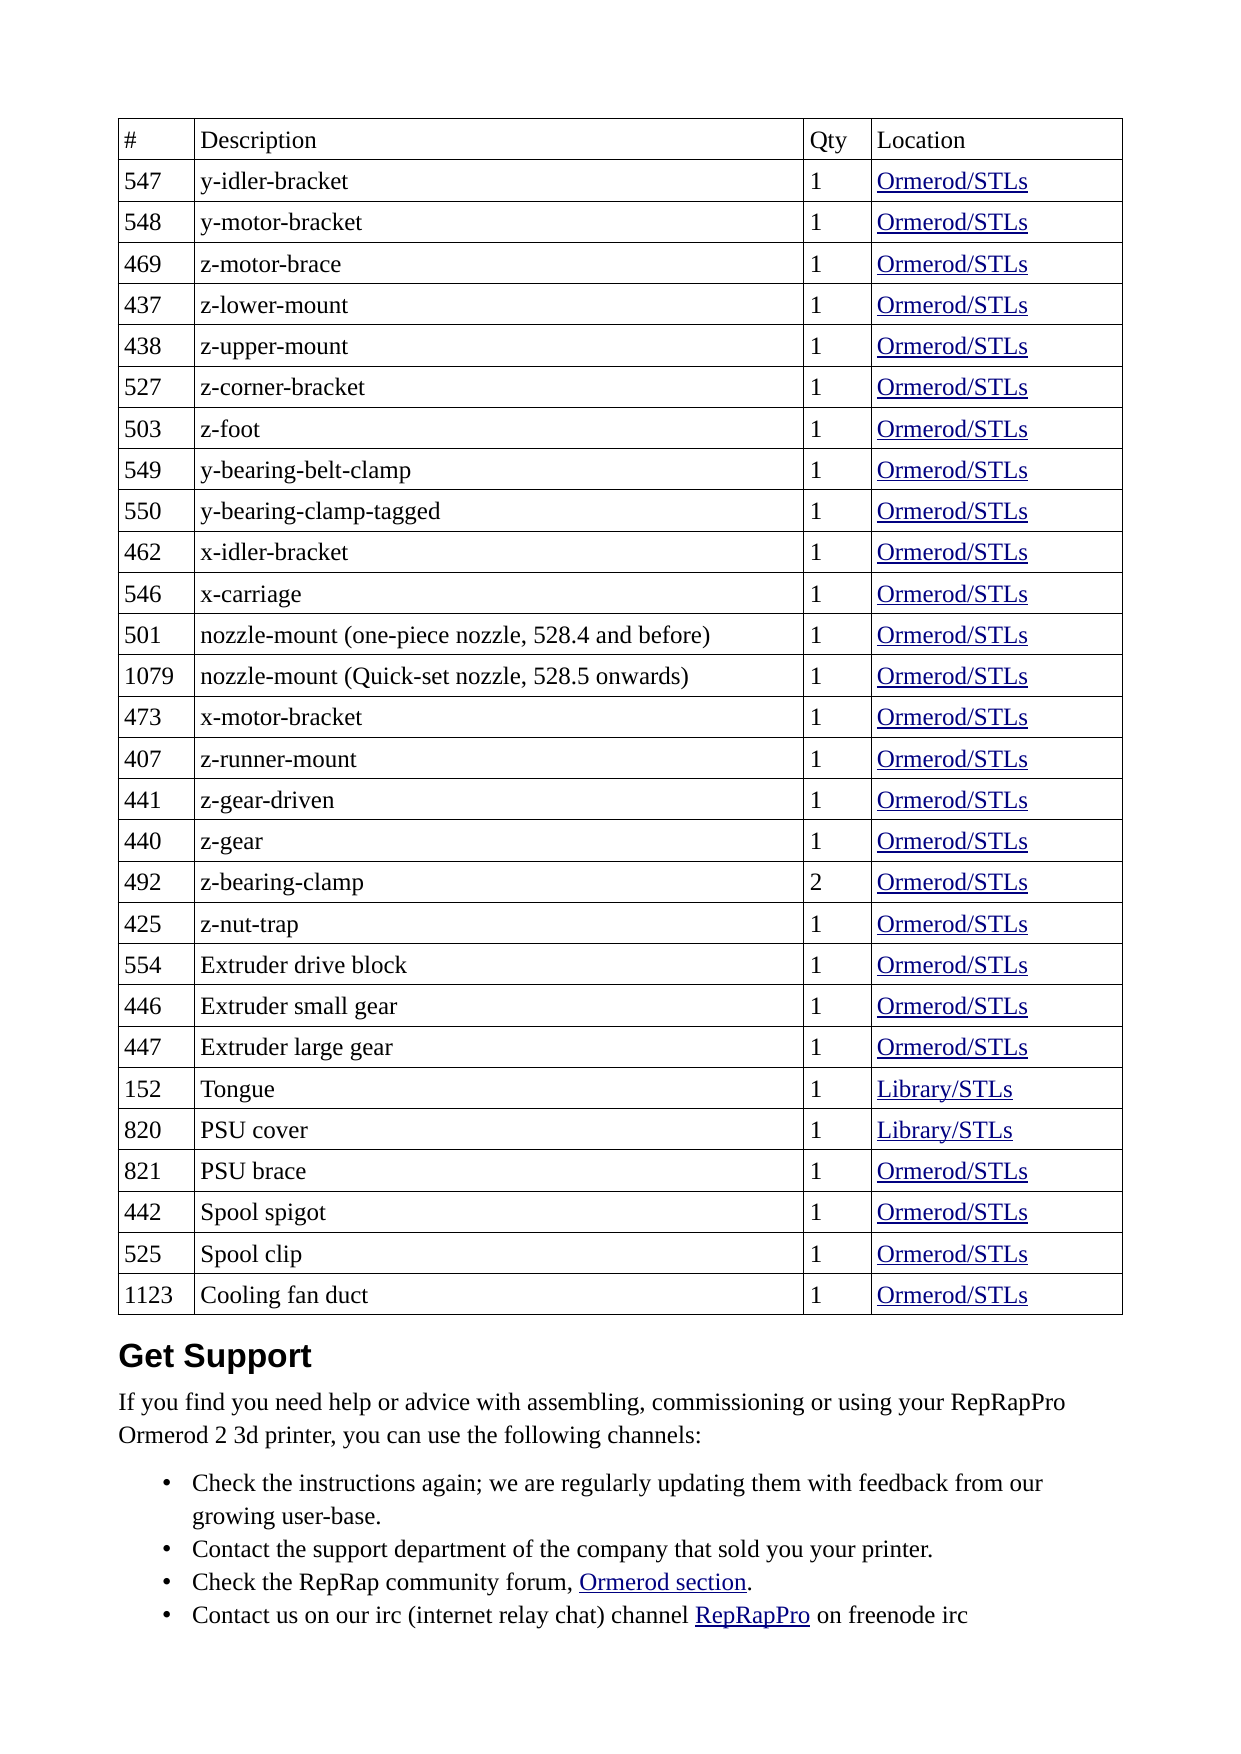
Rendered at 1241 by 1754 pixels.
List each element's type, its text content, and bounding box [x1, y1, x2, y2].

table_cell 549 [119, 449, 194, 489]
table_cell 446 [119, 985, 194, 1026]
list Check the RepRap community forum, Ormerod section. [162, 1567, 1122, 1596]
list Contact us on our irc (internet relay chat) channel RepRapPro on freenode irc [162, 1600, 1122, 1629]
table_cell 1 [804, 532, 871, 572]
table_cell 1079 [119, 655, 194, 696]
table_cell x-carriage [195, 573, 803, 613]
table_cell z-runner-mount [195, 738, 803, 778]
table_cell 1 [804, 202, 871, 242]
table_cell Tongue [195, 1068, 803, 1108]
table_cell Cooling fan duct [195, 1274, 803, 1314]
table_cell 462 [119, 532, 194, 572]
table_cell 425 [119, 903, 194, 943]
table_cell Ormerod/STLs [872, 655, 1122, 696]
text If you find you need help or advice with assembling, commissioning or using your RepRapPro Ormerod 2 3d printer, you can use the following channels: [118, 1387, 1122, 1449]
table_cell 1 [804, 1109, 871, 1149]
table_cell Library/STLs [872, 1109, 1122, 1149]
table_cell 1 [804, 1027, 871, 1067]
table_cell Ormerod/STLs [872, 779, 1122, 819]
table_cell Ormerod/STLs [872, 202, 1122, 242]
table_cell 1 [804, 820, 871, 861]
table_cell 548 [119, 202, 194, 242]
table_cell Ormerod/STLs [872, 697, 1122, 737]
table_cell y-bearing-belt-clamp [195, 449, 803, 489]
table_cell 527 [119, 367, 194, 407]
table_cell 1 [804, 243, 871, 283]
table_cell Extruder large gear [195, 1027, 803, 1067]
table_cell 1 [804, 655, 871, 696]
table_cell Ormerod/STLs [872, 573, 1122, 613]
table_cell Extruder drive block [195, 944, 803, 984]
table_cell 1 [804, 1274, 871, 1314]
table_cell Ormerod/STLs [872, 367, 1122, 407]
table_cell 1 [804, 490, 871, 531]
table_cell 501 [119, 614, 194, 654]
table_cell 821 [119, 1150, 194, 1191]
subtitle Get Support [118, 1336, 1122, 1375]
table_cell z-upper-mount [195, 325, 803, 366]
table_cell Ormerod/STLs [872, 490, 1122, 531]
table_cell z-foot [195, 408, 803, 448]
table_cell Ormerod/STLs [872, 449, 1122, 489]
table_cell 152 [119, 1068, 194, 1108]
table_header Location [872, 119, 1122, 159]
table_cell 1 [804, 367, 871, 407]
table_cell z-corner-bracket [195, 367, 803, 407]
list Check the instructions again; we are regularly updating them with feedback from our growing user-base. [162, 1468, 1122, 1530]
table_cell nozzle-mount (Quick-set nozzle, 528.5 onwards) [195, 655, 803, 696]
table_cell z-lower-mount [195, 284, 803, 324]
table_cell 1 [804, 160, 871, 201]
table_cell 1 [804, 903, 871, 943]
table_cell Ormerod/STLs [872, 1150, 1122, 1191]
table_cell 438 [119, 325, 194, 366]
table_cell 440 [119, 820, 194, 861]
table_cell 503 [119, 408, 194, 448]
table_cell x-motor-bracket [195, 697, 803, 737]
table_cell Ormerod/STLs [872, 903, 1122, 943]
table_cell 442 [119, 1192, 194, 1232]
table_cell z-gear-driven [195, 779, 803, 819]
table_cell Ormerod/STLs [872, 862, 1122, 902]
table_cell Ormerod/STLs [872, 1274, 1122, 1314]
table_cell Ormerod/STLs [872, 284, 1122, 324]
table_cell 1 [804, 697, 871, 737]
table_cell nozzle-mount (one-piece nozzle, 528.4 and before) [195, 614, 803, 654]
table_cell Ormerod/STLs [872, 532, 1122, 572]
table_cell Ormerod/STLs [872, 985, 1122, 1026]
table_cell 1 [804, 1068, 871, 1108]
table_cell 1 [804, 284, 871, 324]
table_cell 820 [119, 1109, 194, 1149]
table_cell y-idler-bracket [195, 160, 803, 201]
table_cell 1 [804, 738, 871, 778]
table_cell 1 [804, 325, 871, 366]
table_cell Ormerod/STLs [872, 408, 1122, 448]
list Contact the support department of the company that sold you your printer. [162, 1534, 1122, 1563]
table_cell 1 [804, 1233, 871, 1273]
table_cell y-motor-bracket [195, 202, 803, 242]
table_cell Ormerod/STLs [872, 944, 1122, 984]
table_cell Ormerod/STLs [872, 1192, 1122, 1232]
table_cell 407 [119, 738, 194, 778]
table_header # [119, 119, 194, 159]
table_cell 441 [119, 779, 194, 819]
table_cell z-bearing-clamp [195, 862, 803, 902]
table_cell 525 [119, 1233, 194, 1273]
table_cell Ormerod/STLs [872, 1027, 1122, 1067]
table_cell z-nut-trap [195, 903, 803, 943]
table_cell 554 [119, 944, 194, 984]
table_cell 437 [119, 284, 194, 324]
table_cell 1 [804, 944, 871, 984]
table_cell z-motor-brace [195, 243, 803, 283]
table_cell 1 [804, 573, 871, 613]
table_cell Ormerod/STLs [872, 325, 1122, 366]
table_cell 547 [119, 160, 194, 201]
table_header Qty [804, 119, 871, 159]
table_cell 1 [804, 408, 871, 448]
table_cell Spool clip [195, 1233, 803, 1273]
table_cell y-bearing-clamp-tagged [195, 490, 803, 531]
table_cell Ormerod/STLs [872, 243, 1122, 283]
table_cell Library/STLs [872, 1068, 1122, 1108]
table_cell z-gear [195, 820, 803, 861]
table_cell 1 [804, 1192, 871, 1232]
table_cell Extruder small gear [195, 985, 803, 1026]
table_cell x-idler-bracket [195, 532, 803, 572]
table_cell 1 [804, 1150, 871, 1191]
table_cell Ormerod/STLs [872, 820, 1122, 861]
table_cell 1 [804, 449, 871, 489]
table_cell 492 [119, 862, 194, 902]
table_cell PSU cover [195, 1109, 803, 1149]
table_cell 469 [119, 243, 194, 283]
table_cell 550 [119, 490, 194, 531]
table_cell Ormerod/STLs [872, 738, 1122, 778]
table_cell Ormerod/STLs [872, 1233, 1122, 1273]
table_cell 447 [119, 1027, 194, 1067]
table_cell 1 [804, 985, 871, 1026]
table_cell Ormerod/STLs [872, 614, 1122, 654]
table_cell Ormerod/STLs [872, 160, 1122, 201]
table_cell 1 [804, 614, 871, 654]
table_cell 2 [804, 862, 871, 902]
table_cell 1 [804, 779, 871, 819]
table_cell 546 [119, 573, 194, 613]
table_cell 1123 [119, 1274, 194, 1314]
table_cell 473 [119, 697, 194, 737]
table_header Description [195, 119, 803, 159]
table_cell Spool spigot [195, 1192, 803, 1232]
table_cell PSU brace [195, 1150, 803, 1191]
